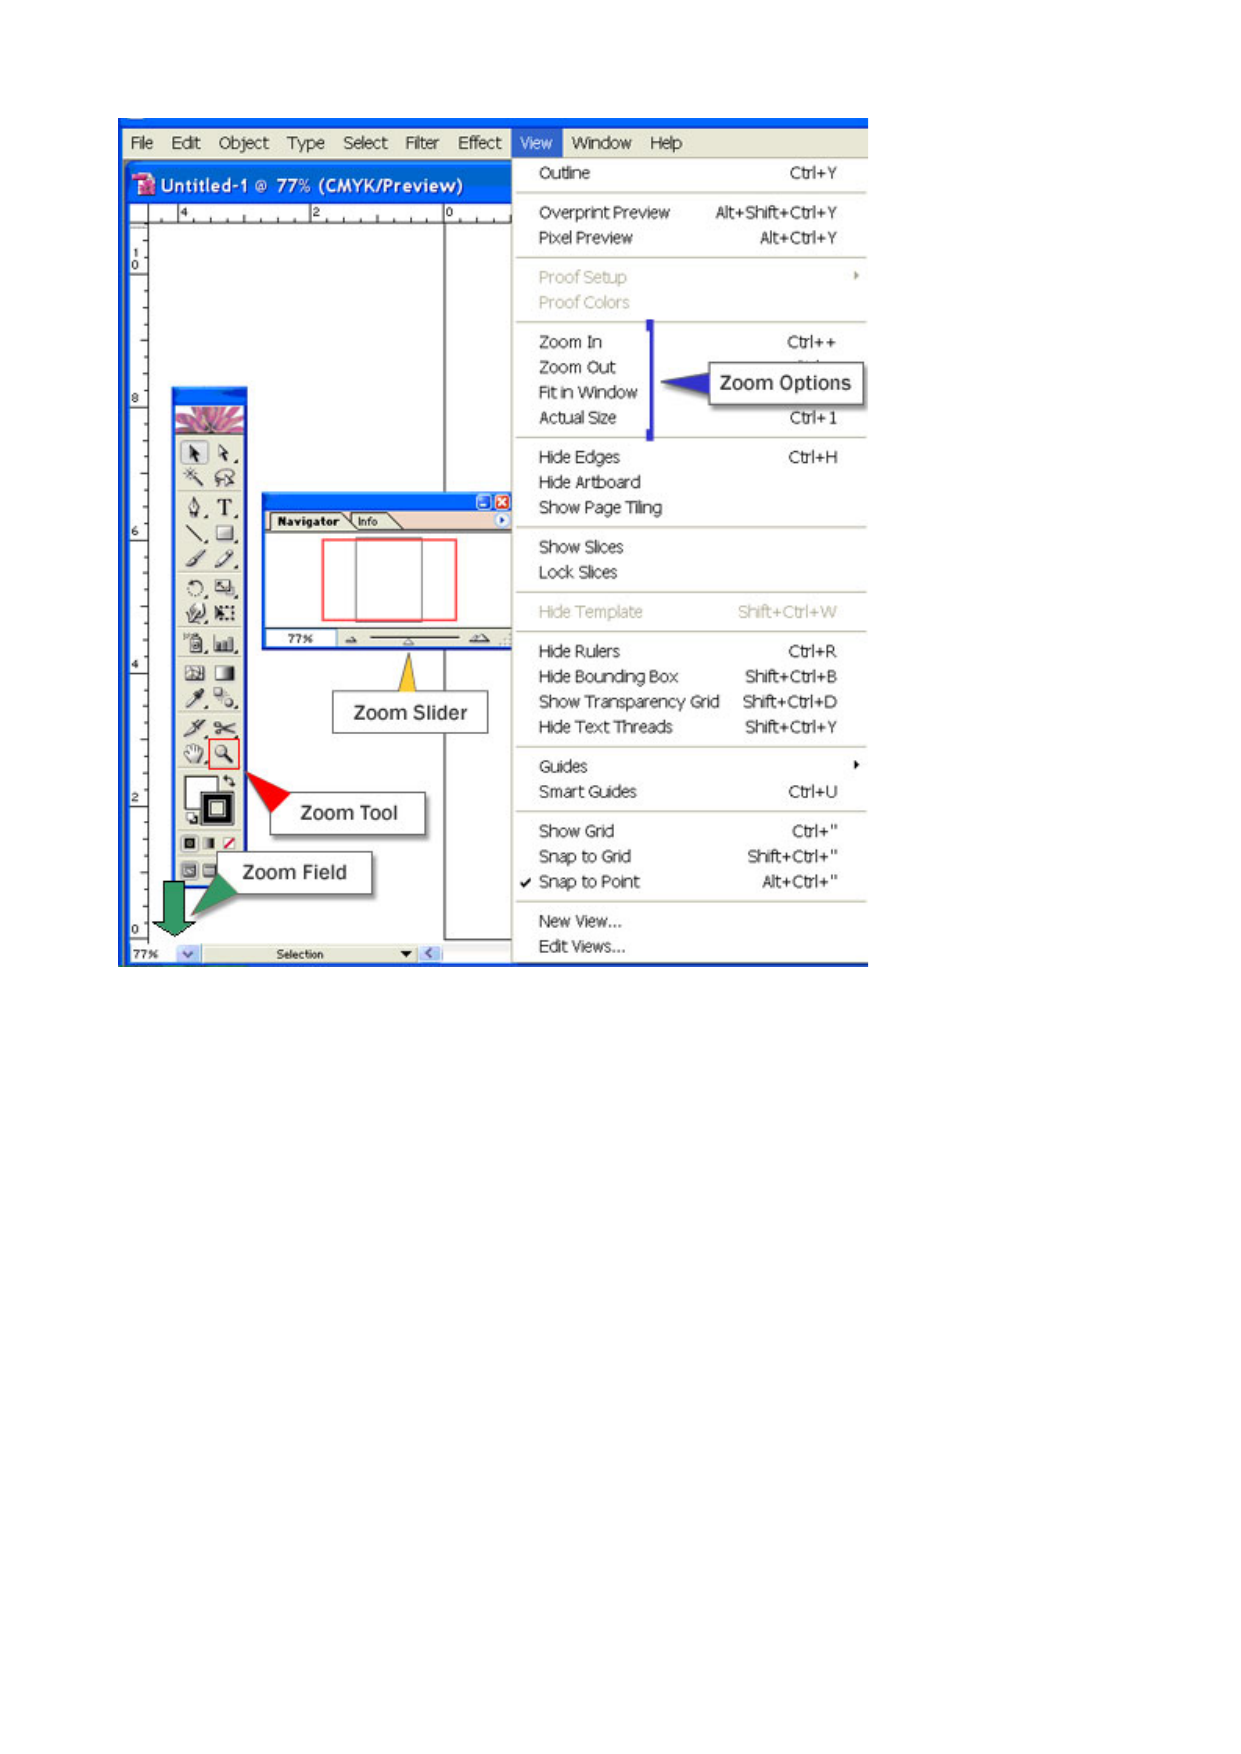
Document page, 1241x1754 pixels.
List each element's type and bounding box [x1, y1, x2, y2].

picture [118, 118, 869, 967]
